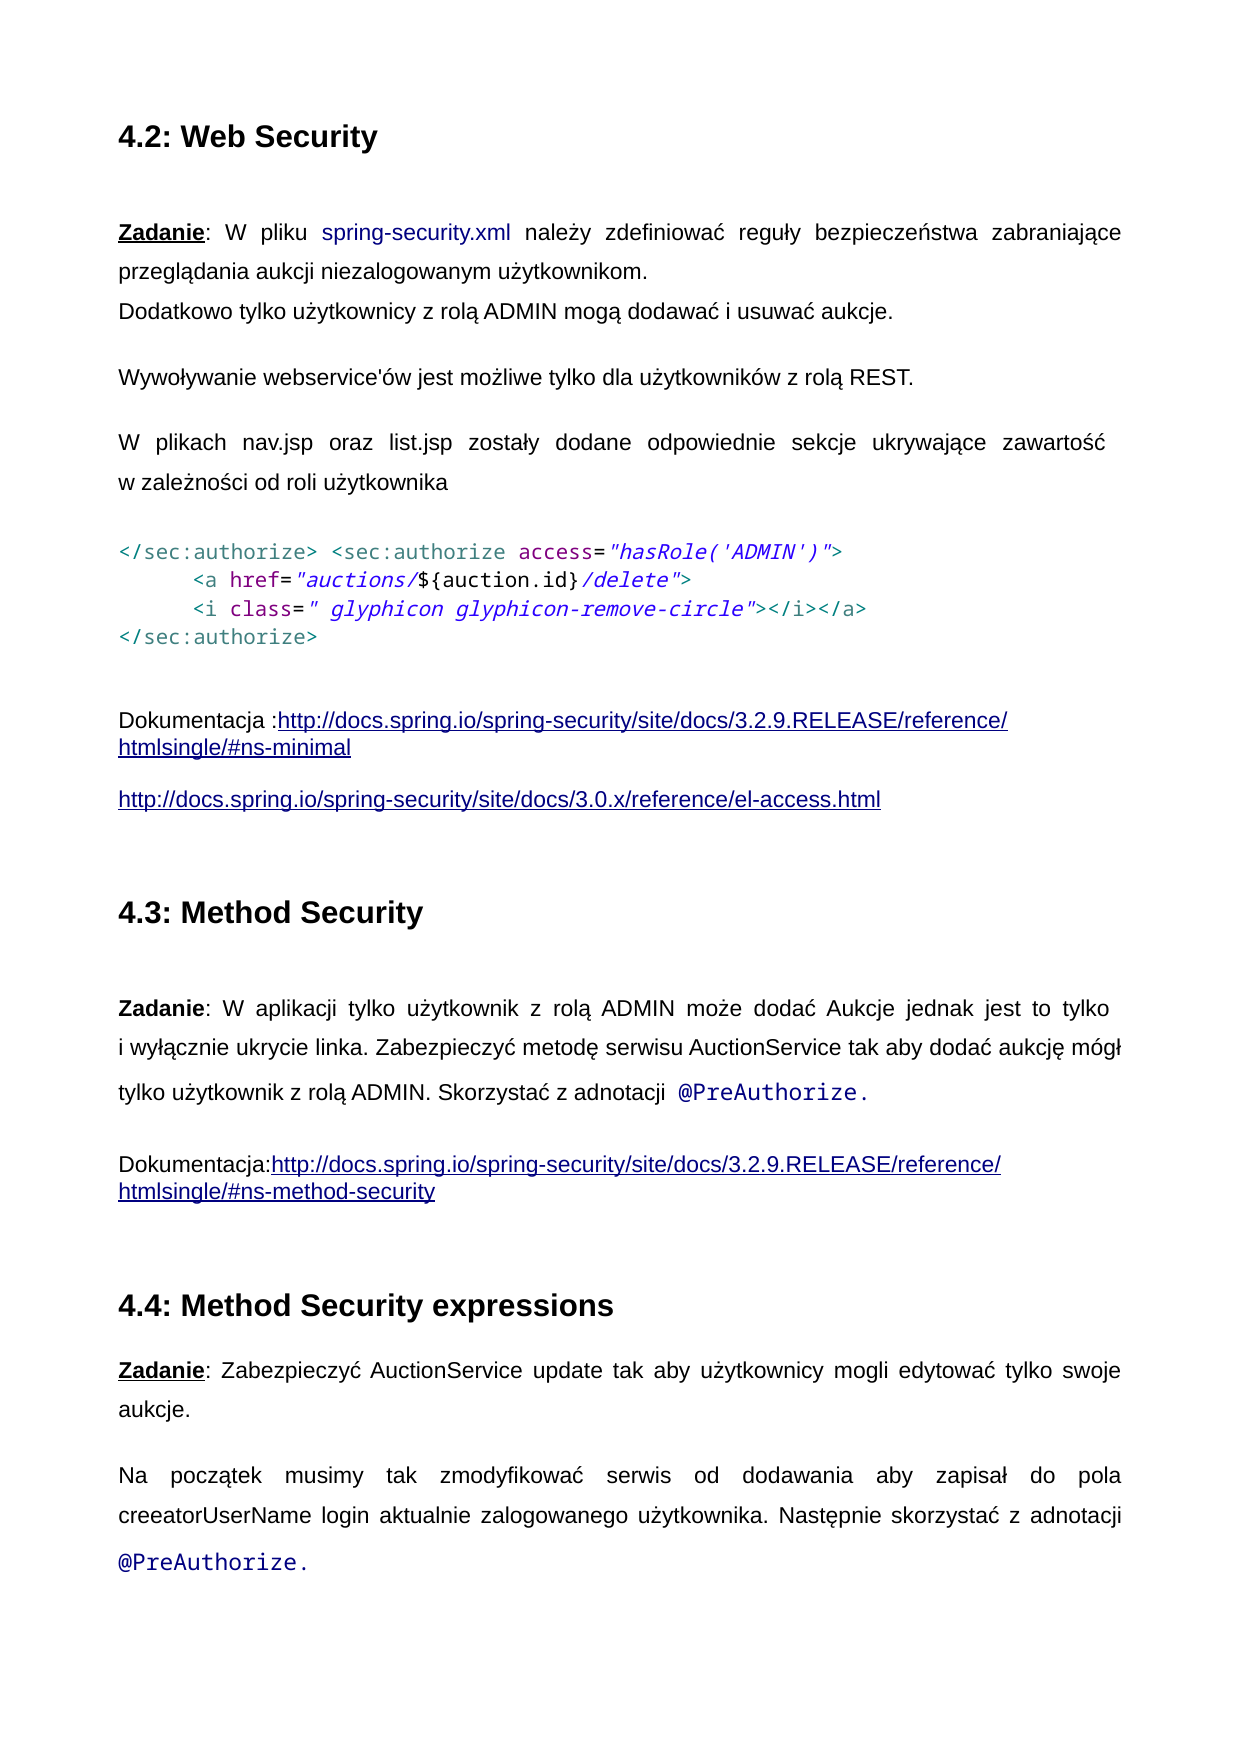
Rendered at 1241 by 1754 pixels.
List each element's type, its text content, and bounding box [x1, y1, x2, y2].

text Na początek musimy tak zmodyfikować serwis od dodawania aby zapisał do pola creeatorUserName login aktualnie zalogowanego użytkownika. Następnie skorzystać z adnotacji @PreAuthorize. [118, 1462, 1122, 1577]
text Dodatkowo tylko użytkownicy z rolą ADMIN mogą dodawać i usuwać aukcje. [118, 298, 1122, 324]
text Zadanie: Zabezpieczyć AuctionService update tak aby użytkownicy mogli edytować tylko swoje aukcje. [118, 1357, 1122, 1423]
text Zadanie: W aplikacji tylko użytkownik z rolą ADMIN może dodać Aukcje jednak jest to tylko i wyłącznie ukrycie linka. Zabezpieczyć metodę serwisu AuctionService tak aby dodać aukcję mógł tylko użytkownik z rolą ADMIN. Skorzystać z adnotacji @PreAuthorize. [118, 994, 1122, 1107]
text Dokumentacja :http://docs.spring.io/spring-security/site/docs/3.2.9.RELEASE/reference/htmlsingle/#ns-minimal [118, 707, 1122, 760]
text Wywoływanie webservice'ów jest możliwe tylko dla użytkowników z rolą REST. [118, 363, 1122, 390]
text 4.3: Method Security [118, 894, 1122, 930]
text http://docs.spring.io/spring-security/site/docs/3.0.x/reference/el-access.html [118, 786, 1122, 813]
text </sec:authorize> [118, 622, 1122, 651]
text <i class=" glyphicon glyphicon-remove-circle"></i></a> [118, 594, 1122, 622]
text 4.4: Method Security expressions [118, 1287, 1122, 1323]
text <a href="auctions/${auction.id}/delete"> [118, 565, 1122, 594]
text </sec:authorize> <sec:authorize access="hasRole('ADMIN')"> [118, 537, 1122, 565]
text Dokumentacja:http://docs.spring.io/spring-security/site/docs/3.2.9.RELEASE/reference/htmlsingle/#ns-method-security [118, 1151, 1122, 1204]
text 4.2: Web Security [118, 118, 1122, 154]
text Zadanie: W pliku spring-security.xml należy zdefiniować reguły bezpieczeństwa zabraniające przeglądania aukcji niezalogowanym użytkownikom. [118, 219, 1122, 284]
text W plikach nav.jsp oraz list.jsp zostały dodane odpowiednie sekcje ukrywające zawartość w zależności od roli użytkownika [118, 429, 1122, 495]
